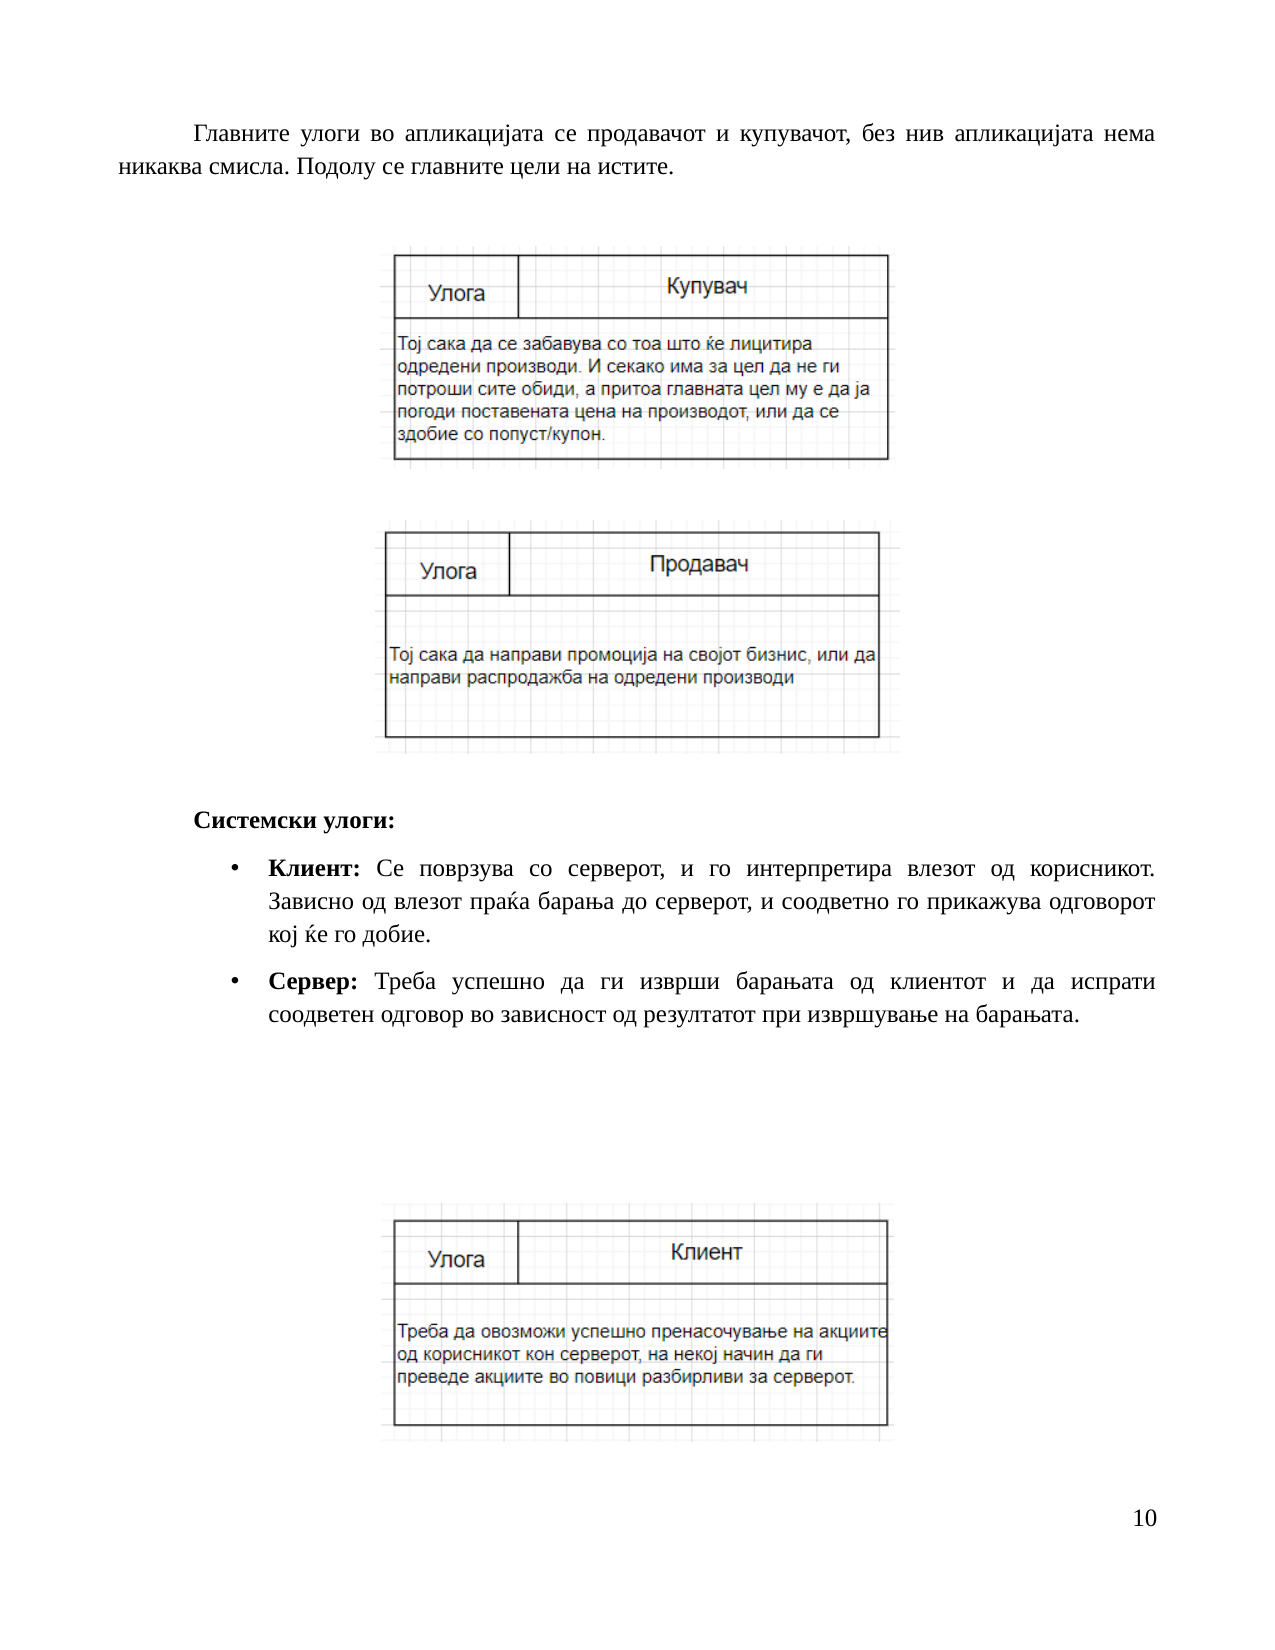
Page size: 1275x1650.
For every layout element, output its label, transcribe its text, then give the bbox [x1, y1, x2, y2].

list Клиент: Се поврзува со серверот, и го интерпретира влезот од корисникот. Зависно од влезот праќа барања до серверот, и соодветно го прикажува одговорот кој ќе го добие. [231, 853, 1157, 947]
list Сервер: Треба успешно да ги изврши барањата од клиентот и да испрати соодветен одговор во зависност од резултатот при извршување на барањата. [231, 966, 1157, 1028]
picture [381, 1203, 894, 1442]
text Главните улоги во апликацијата се продавачот и купувачот, без нив апликацијата нема никаква смисла. Подолу се главните цели на истите. [118, 118, 1157, 180]
text Системски улоги: [118, 805, 1157, 834]
picture [375, 520, 901, 754]
picture [380, 246, 896, 469]
